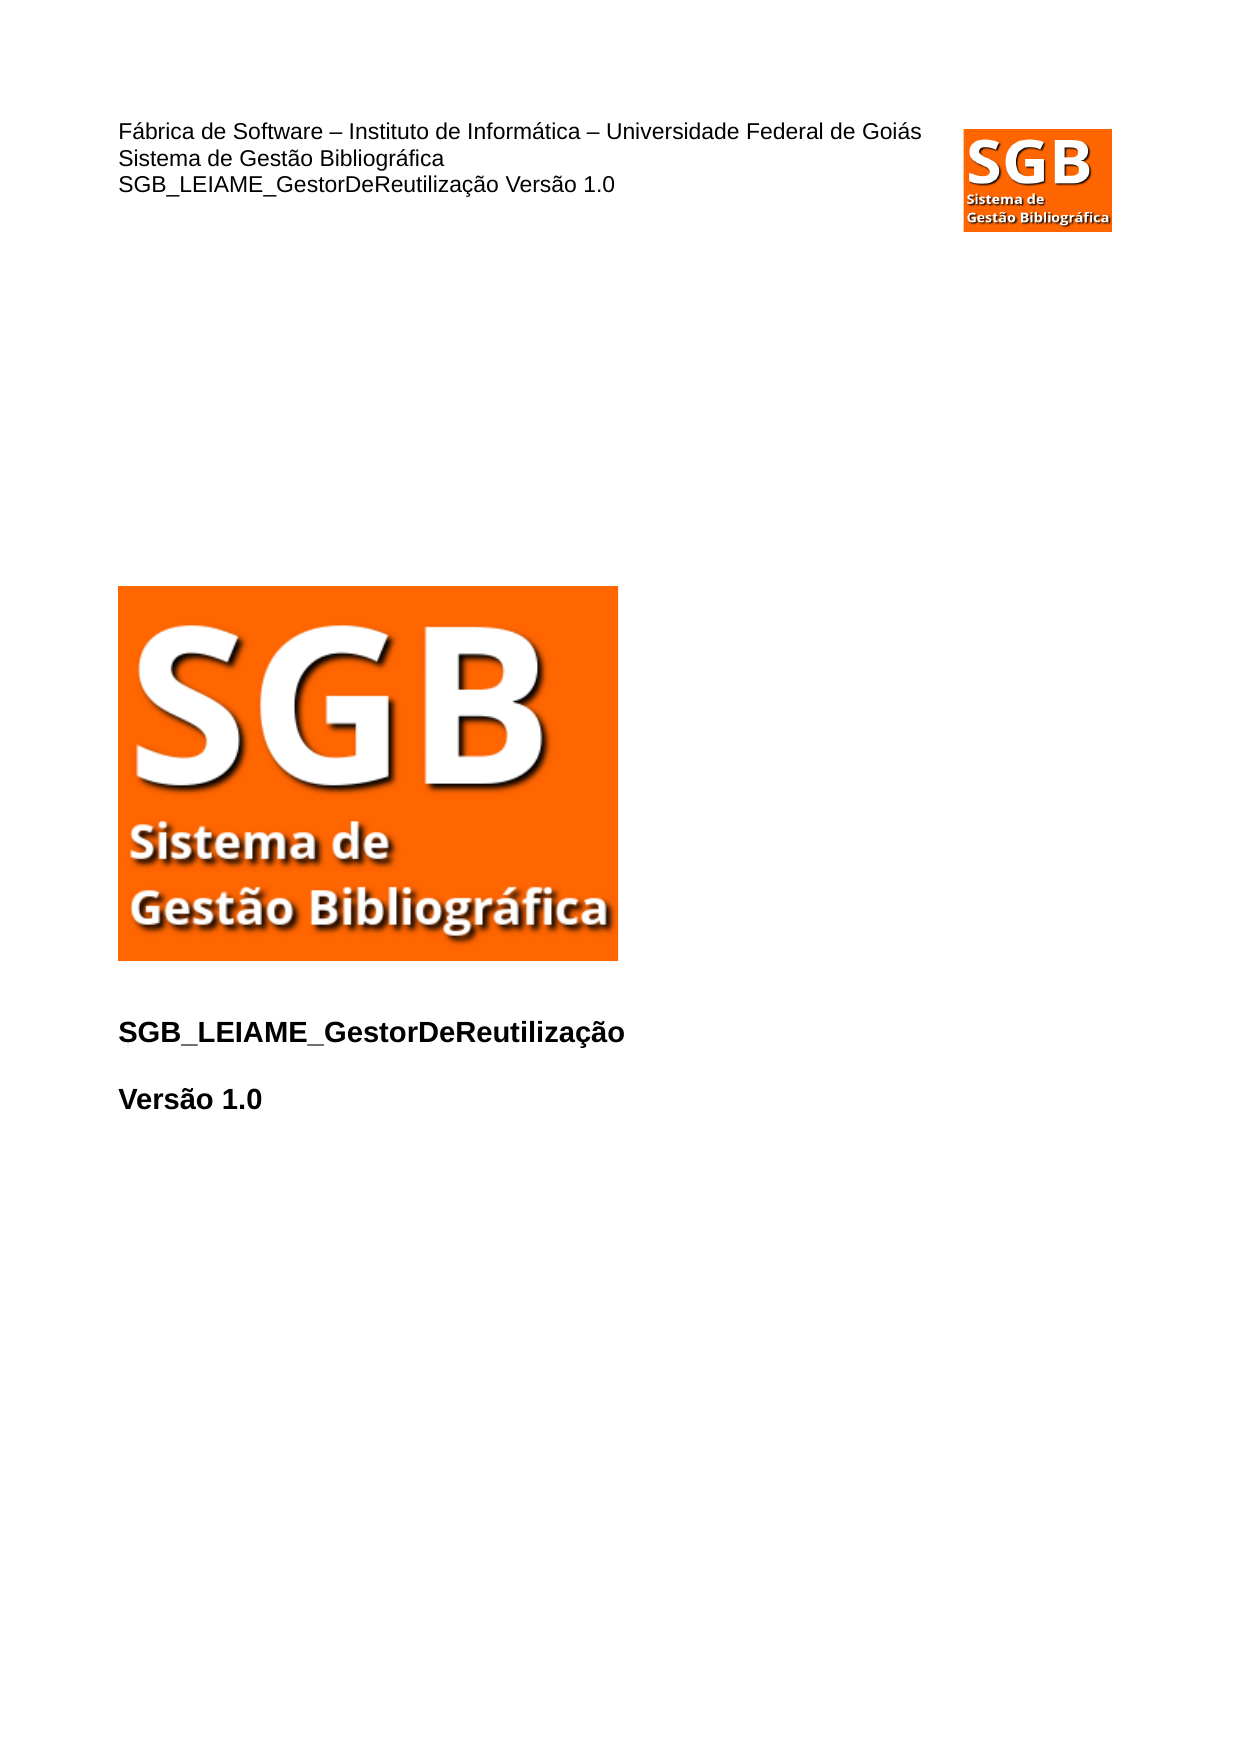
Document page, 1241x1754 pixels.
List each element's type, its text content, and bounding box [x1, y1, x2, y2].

text SGB_LEIAME_GestorDeReutilização [118, 1015, 1122, 1049]
text Versão 1.0 [118, 1082, 1122, 1116]
picture [963, 129, 1112, 232]
picture [118, 586, 619, 961]
